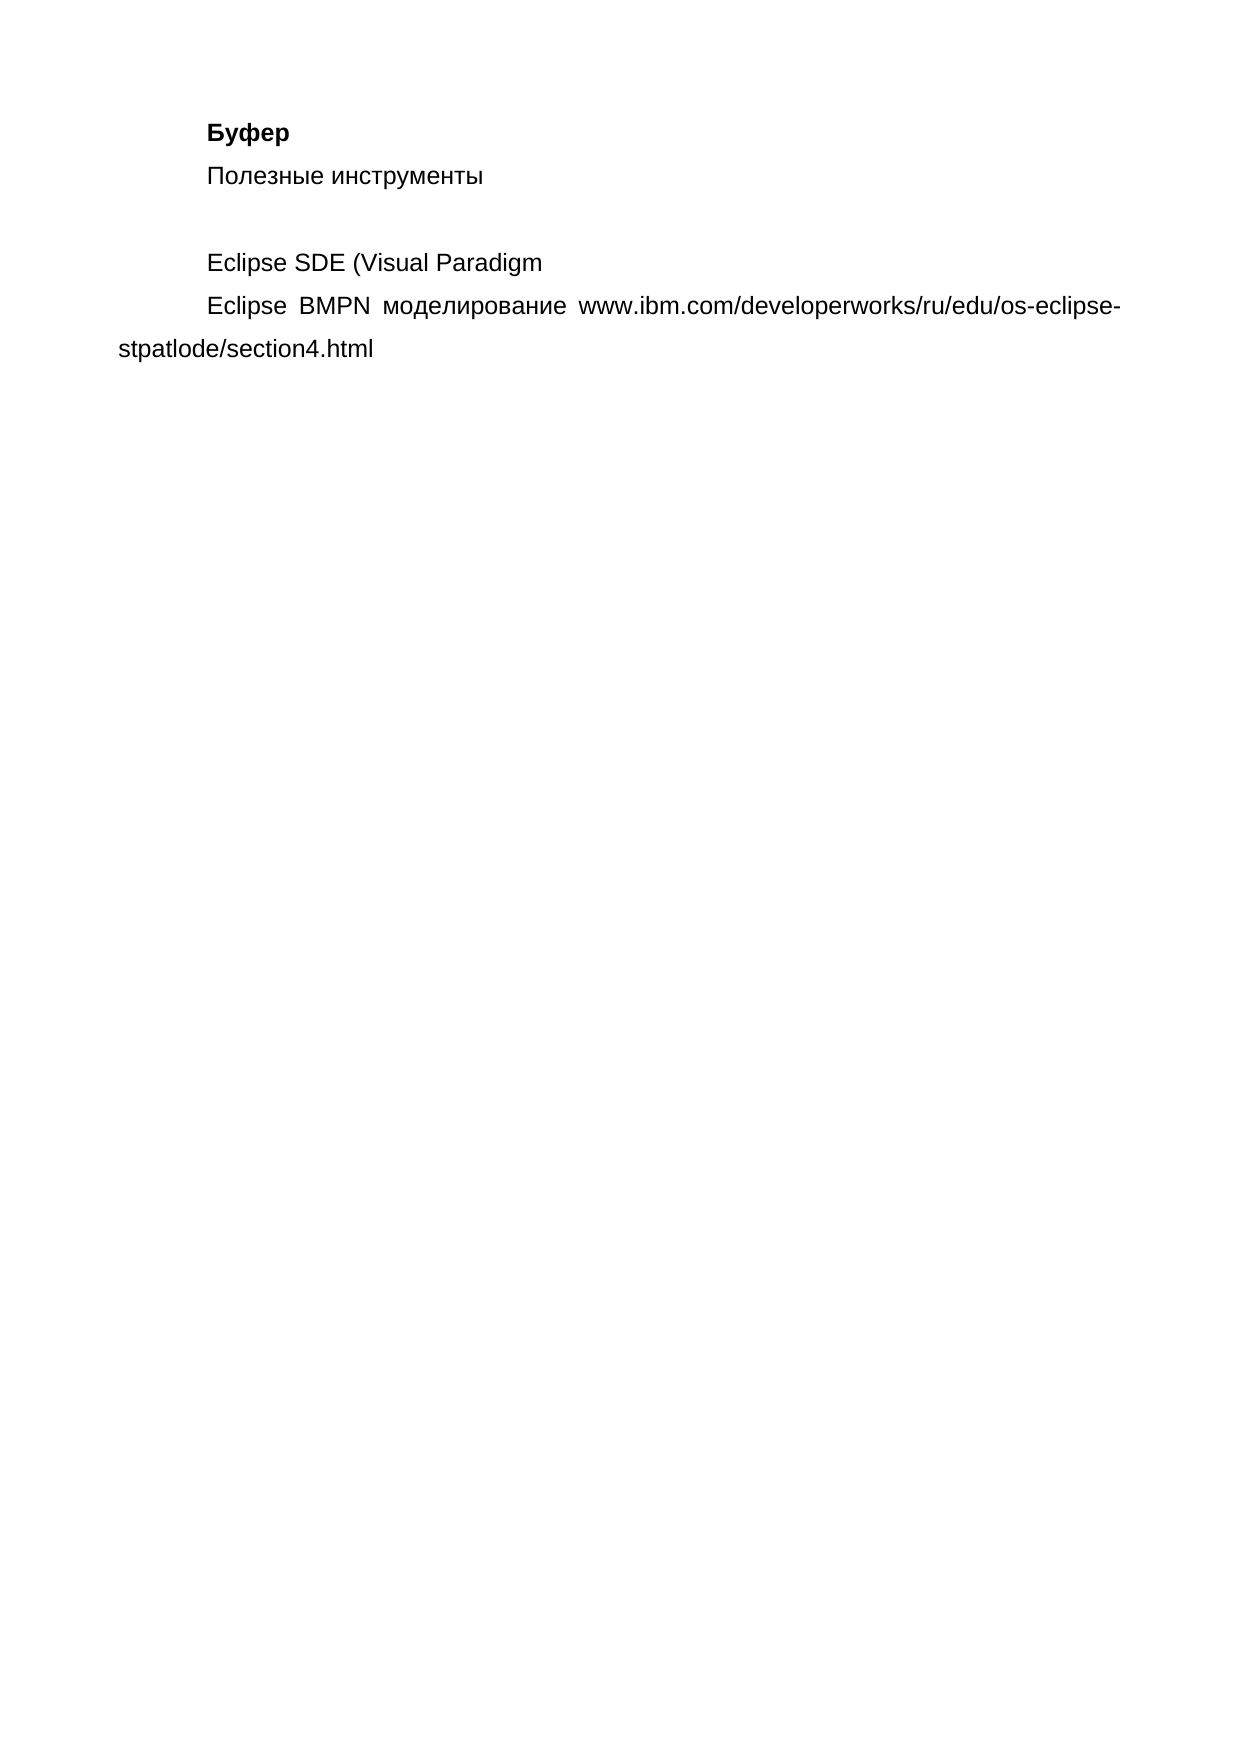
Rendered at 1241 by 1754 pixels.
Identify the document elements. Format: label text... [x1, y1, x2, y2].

text Eclipse SDE (Visual Paradigm [118, 247, 1122, 276]
text Буфер [118, 118, 1122, 147]
text Eclipse BMPN моделирование www.ibm.com/developerworks/ru/edu/os-eclipse-stpatlode/section4.html [118, 291, 1122, 362]
text Полезные инструменты [118, 161, 1122, 190]
